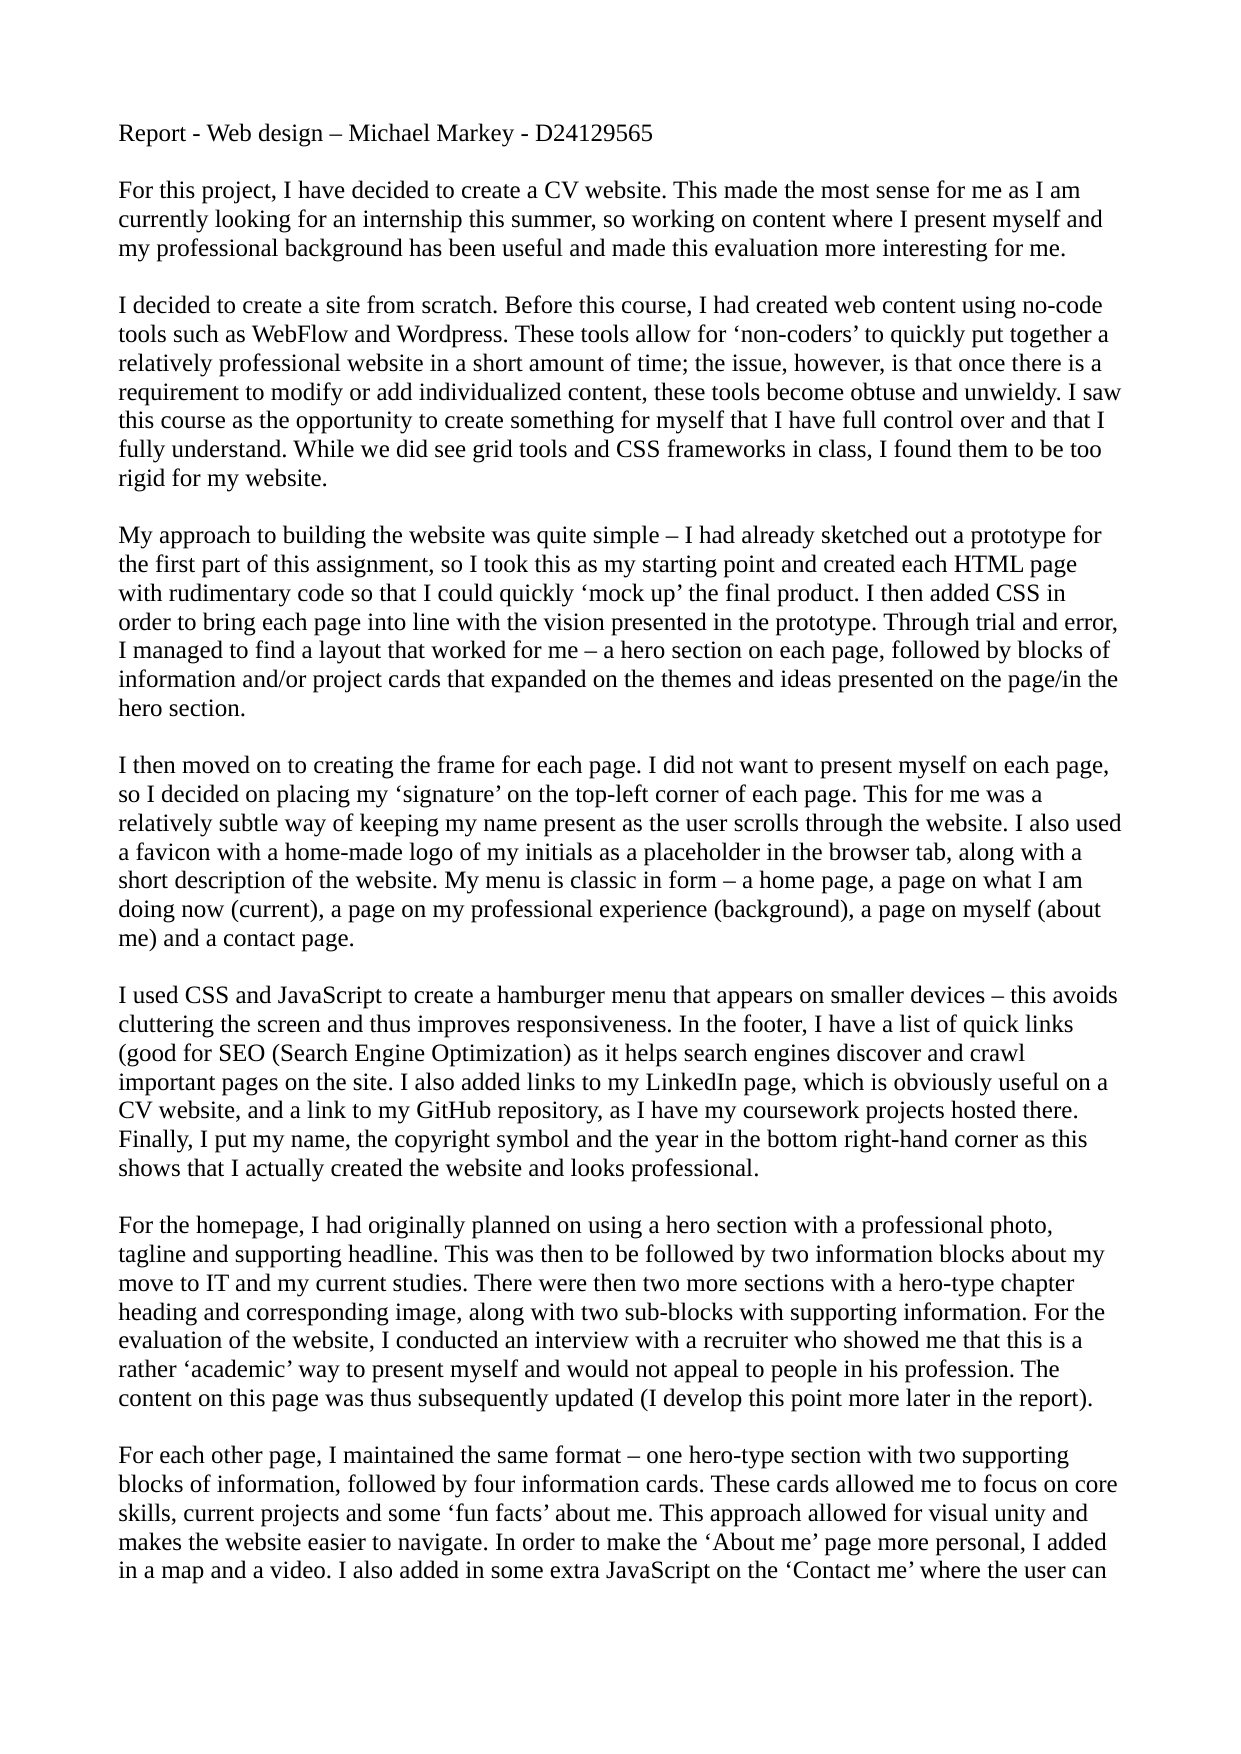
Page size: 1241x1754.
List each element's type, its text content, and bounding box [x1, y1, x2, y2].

text For this project, I have decided to create a CV website. This made the most sense for me as I am currently looking for an internship this summer, so working on content where I present myself and my professional background has been useful and made this evaluation more interesting for me. [118, 176, 1122, 262]
text Report - Web design – Michael Markey - D24129565 [118, 118, 1122, 147]
text I decided to create a site from scratch. Before this course, I had created web content using no-code tools such as WebFlow and Wordpress. These tools allow for ‘non-coders’ to quickly put together a relatively professional website in a short amount of time; the issue, however, is that once there is a requirement to modify or add individualized content, these tools become obtuse and unwieldy. I saw this course as the opportunity to create something for myself that I have full control over and that I fully understand. While we did see grid tools and CSS frameworks in class, I found them to be too rigid for my website. [118, 291, 1122, 492]
text For each other page, I maintained the same format – one hero-type section with two supporting blocks of information, followed by four information cards. These cards allowed me to focus on core skills, current projects and some ‘fun facts’ about me. This approach allowed for visual unity and makes the website easier to navigate. In order to make the ‘About me’ page more personal, I added in a map and a video. I also added in some extra JavaScript on the ‘Contact me’ where the user can [118, 1441, 1122, 1584]
text I then moved on to creating the frame for each page. I did not want to present myself on each page, so I decided on placing my ‘signature’ on the top-left corner of each page. This for me was a relatively subtle way of keeping my name present as the user scrolls through the website. I also used a favicon with a home-made logo of my initials as a placeholder in the browser tab, along with a short description of the website. My menu is classic in form – a home page, a page on what I am doing now (current), a page on my professional experience (background), a page on myself (about me) and a contact page. [118, 751, 1122, 952]
text My approach to building the website was quite simple – I had already sketched out a prototype for the first part of this assignment, so I took this as my starting point and created each HTML page with rudimentary code so that I could quickly ‘mock up’ the final product. I then added CSS in order to bring each page into line with the vision presented in the prototype. Through trial and error, I managed to find a layout that worked for me – a hero section on each page, followed by blocks of information and/or project cards that expanded on the themes and ideas presented on the page/in the hero section. [118, 521, 1122, 722]
text I used CSS and JavaScript to create a hamburger menu that appears on smaller devices – this avoids cluttering the screen and thus improves responsiveness. In the footer, I have a list of quick links (good for SEO (Search Engine Optimization) as it helps search engines discover and crawl important pages on the site. I also added links to my LinkedIn page, which is obviously useful on a CV website, and a link to my GitHub repository, as I have my coursework projects hosted there. Finally, I put my name, the copyright symbol and the year in the bottom right-hand corner as this shows that I actually created the website and looks professional. [118, 981, 1122, 1182]
text For the homepage, I had originally planned on using a hero section with a professional photo, tagline and supporting headline. This was then to be followed by two information blocks about my move to IT and my current studies. There were then two more sections with a hero-type chapter heading and corresponding image, along with two sub-blocks with supporting information. For the evaluation of the website, I conducted an interview with a recruiter who showed me that this is a rather ‘academic’ way to present myself and would not appeal to people in his profession. The content on this page was thus subsequently updated (I develop this point more later in the report). [118, 1211, 1122, 1412]
